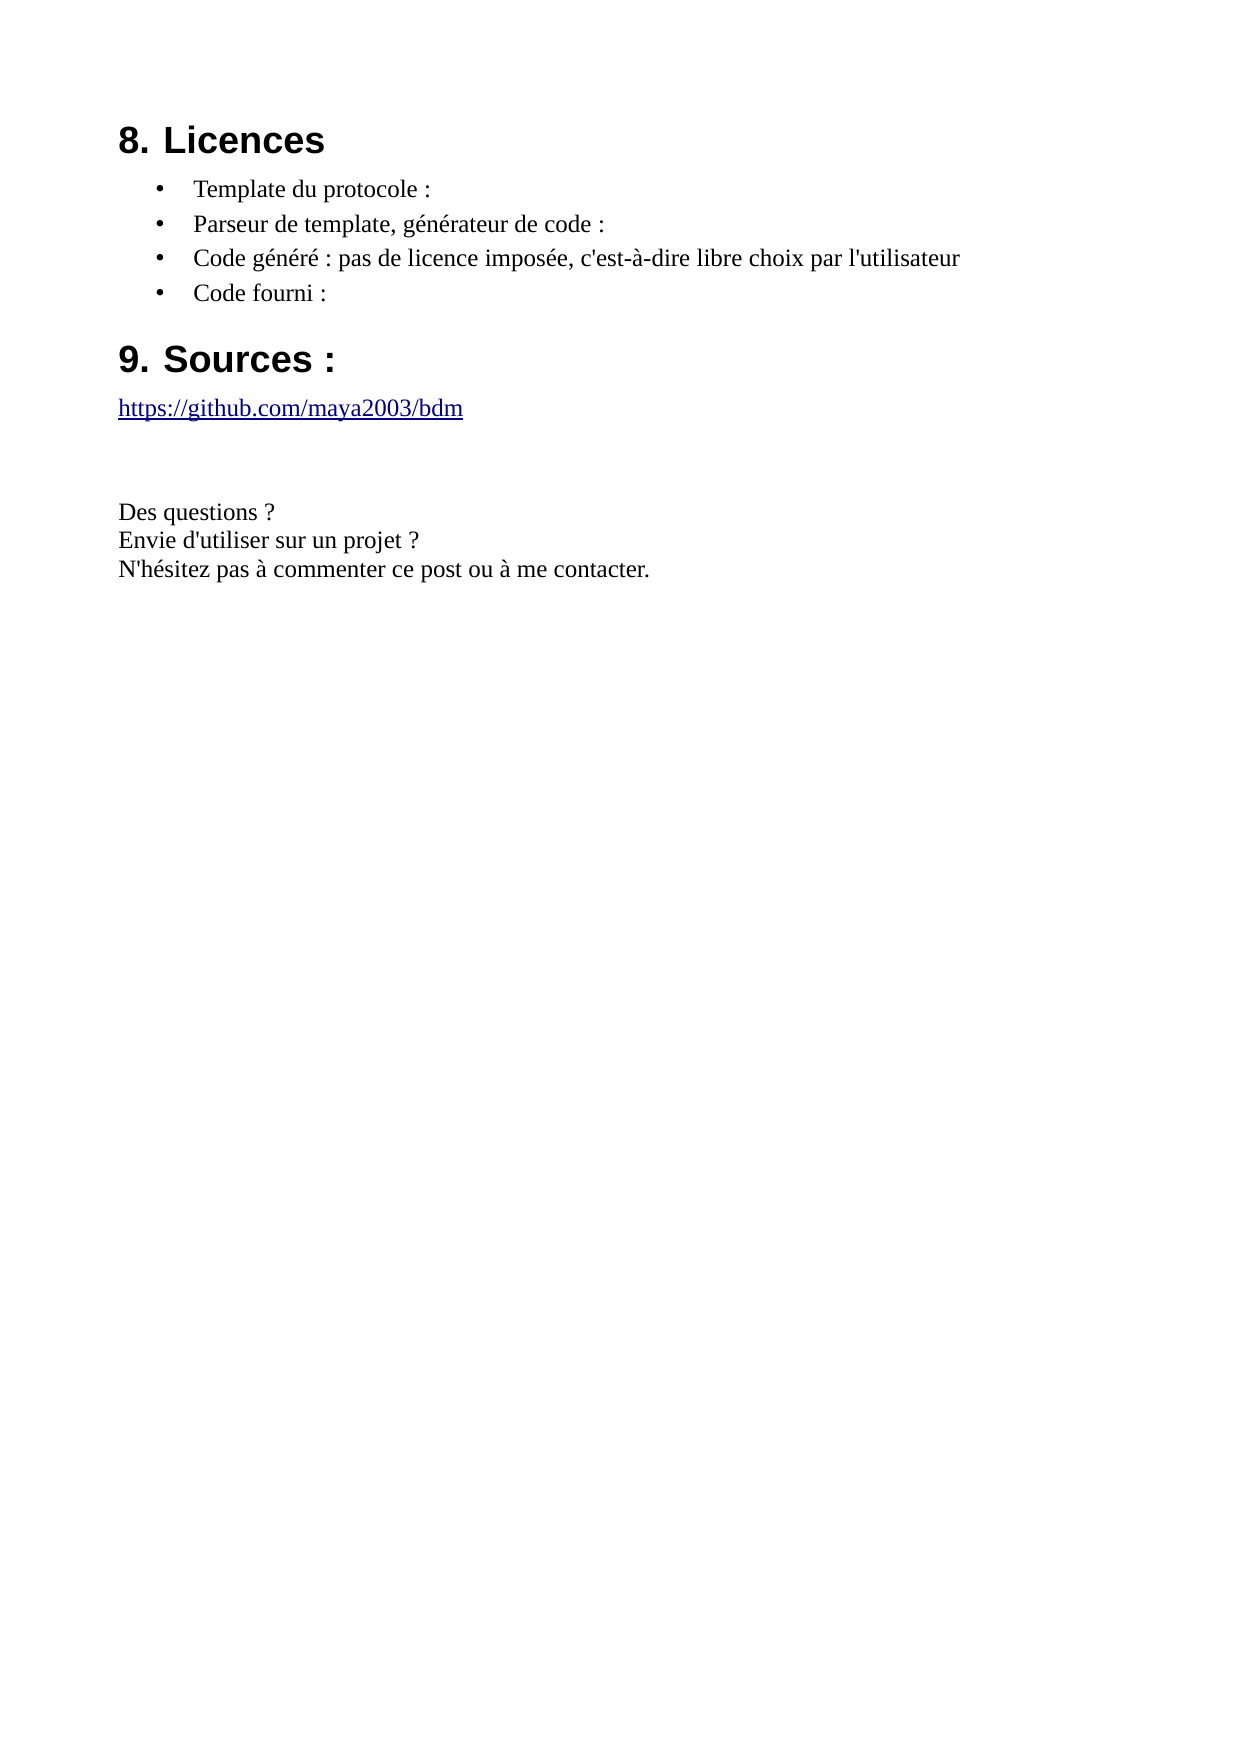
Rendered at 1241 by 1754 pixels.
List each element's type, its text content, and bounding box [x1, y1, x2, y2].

list Template du protocole : [156, 174, 1122, 203]
list Code fourni : [156, 278, 1122, 306]
list Parseur de template, générateur de code : [156, 209, 1122, 237]
text Des questions ? [118, 497, 1122, 526]
subtitle Licences [118, 118, 1122, 162]
text N'hésitez pas à commenter ce post ou à me contacter. [118, 554, 1122, 583]
list Code généré : pas de licence imposée, c'est-à-dire libre choix par l'utilisateur [156, 243, 1122, 272]
subtitle Sources : [118, 337, 1122, 381]
text Envie d'utiliser sur un projet ? [118, 526, 1122, 554]
text https://github.com/maya2003/bdm [118, 393, 1122, 422]
